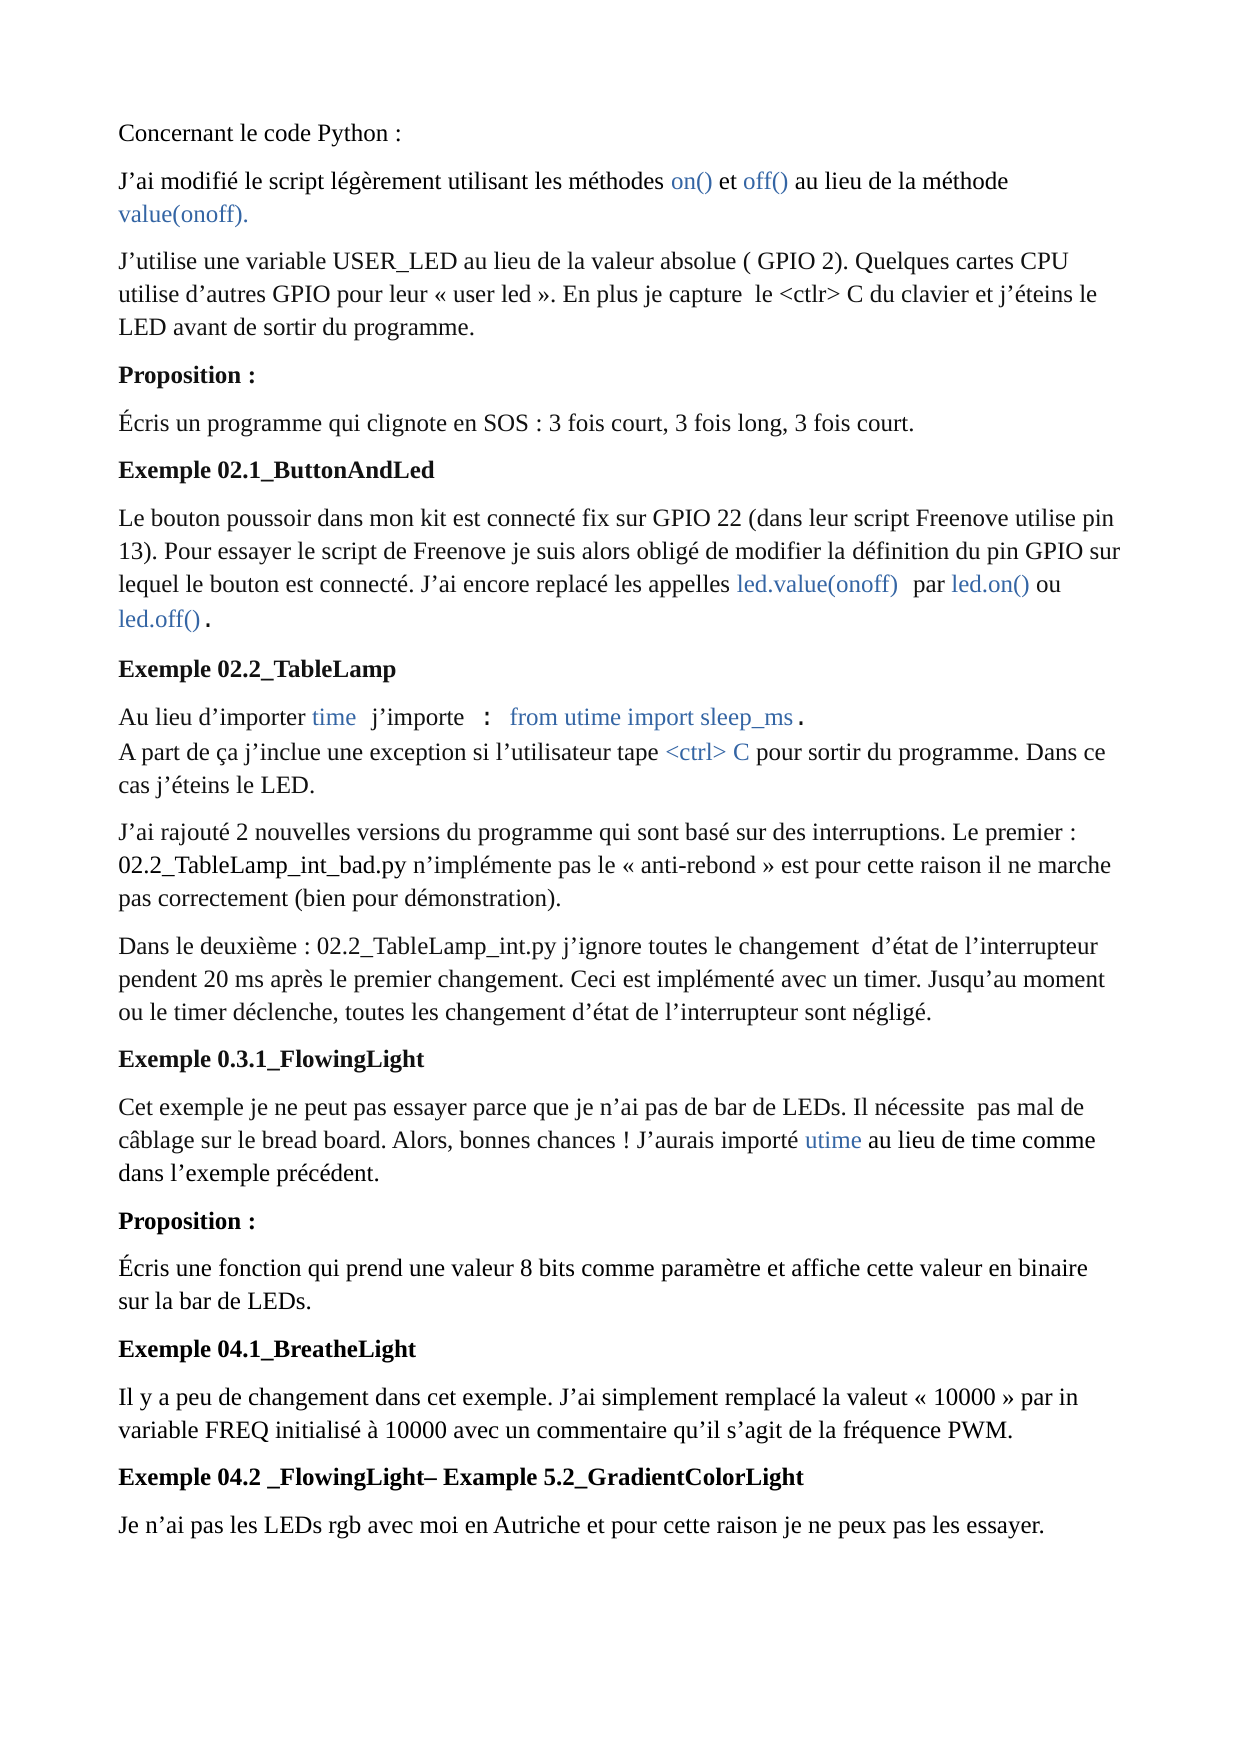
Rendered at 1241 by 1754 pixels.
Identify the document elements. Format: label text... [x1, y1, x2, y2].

text Je n’ai pas les LEDs rgb avec moi en Autriche et pour cette raison je ne peux pas les essayer. [118, 1510, 1122, 1539]
text Exemple 0.3.1_FlowingLight [118, 1044, 1122, 1073]
text Le bouton poussoir dans mon kit est connecté fix sur GPIO 22 (dans leur script Freenove utilise pin 13). Pour essayer le script de Freenove je suis alors obligé de modifier la définition du pin GPIO sur lequel le bouton est connecté. J’ai encore replacé les appelles led.value(onoff) par led.on() ou led.off(). [118, 503, 1122, 635]
text Proposition : [118, 1206, 1122, 1234]
text Exemple 04.1_BreatheLight [118, 1334, 1122, 1363]
text J’ai modifié le script légèrement utilisant les méthodes on() et off() au lieu de la méthode value(onoff). [118, 166, 1122, 227]
text Exemple 04.2 _FlowingLight– Example 5.2_GradientColorLight [118, 1462, 1122, 1491]
text Concernant le code Python : [118, 118, 1122, 147]
text Exemple 02.1_ButtonAndLed [118, 455, 1122, 484]
text J’ai rajouté 2 nouvelles versions du programme qui sont basé sur des interruptions. Le premier : 02.2_TableLamp_int_bad.py n’implémente pas le « anti-rebond » est pour cette raison il ne marche pas correctement (bien pour démonstration). [118, 817, 1122, 912]
text Exemple 02.2_TableLamp [118, 654, 1122, 683]
text J’utilise une variable USER_LED au lieu de la valeur absolue ( GPIO 2). Quelques cartes CPU utilise d’autres GPIO pour leur « user led ». En plus je capture le <ctlr> C du clavier et j’éteins le LED avant de sortir du programme. [118, 246, 1122, 341]
text Cet exemple je ne peut pas essayer parce que je n’ai pas de bar de LEDs. Il nécessite pas mal de câblage sur le bread board. Alors, bonnes chances ! J’aurais importé utime au lieu de time comme dans l’exemple précédent. [118, 1092, 1122, 1187]
text Dans le deuxième : 02.2_TableLamp_int.py j’ignore toutes le changement d’état de l’interrupteur pendent 20 ms après le premier changement. Ceci est implémenté avec un timer. Jusqu’au moment ou le timer déclenche, toutes les changement d’état de l’interrupteur sont négligé. [118, 931, 1122, 1026]
text Écris un programme qui clignote en SOS : 3 fois court, 3 fois long, 3 fois court. [118, 408, 1122, 436]
text Écris une fonction qui prend une valeur 8 bits comme paramètre et affiche cette valeur en binaire sur la bar de LEDs. [118, 1253, 1122, 1315]
text Il y a peu de changement dans cet exemple. J’ai simplement remplacé la valeut « 10000 » par in variable FREQ initialisé à 10000 avec un commentaire qu’il s’agit de la fréquence PWM. [118, 1382, 1122, 1443]
text Au lieu d’importer time j’importe : from utime import sleep_ms. A part de ça j’inclue une exception si l’utilisateur tape <ctrl> C pour sortir du programme. Dans ce cas j’éteins le LED. [118, 702, 1122, 798]
text Proposition : [118, 360, 1122, 389]
